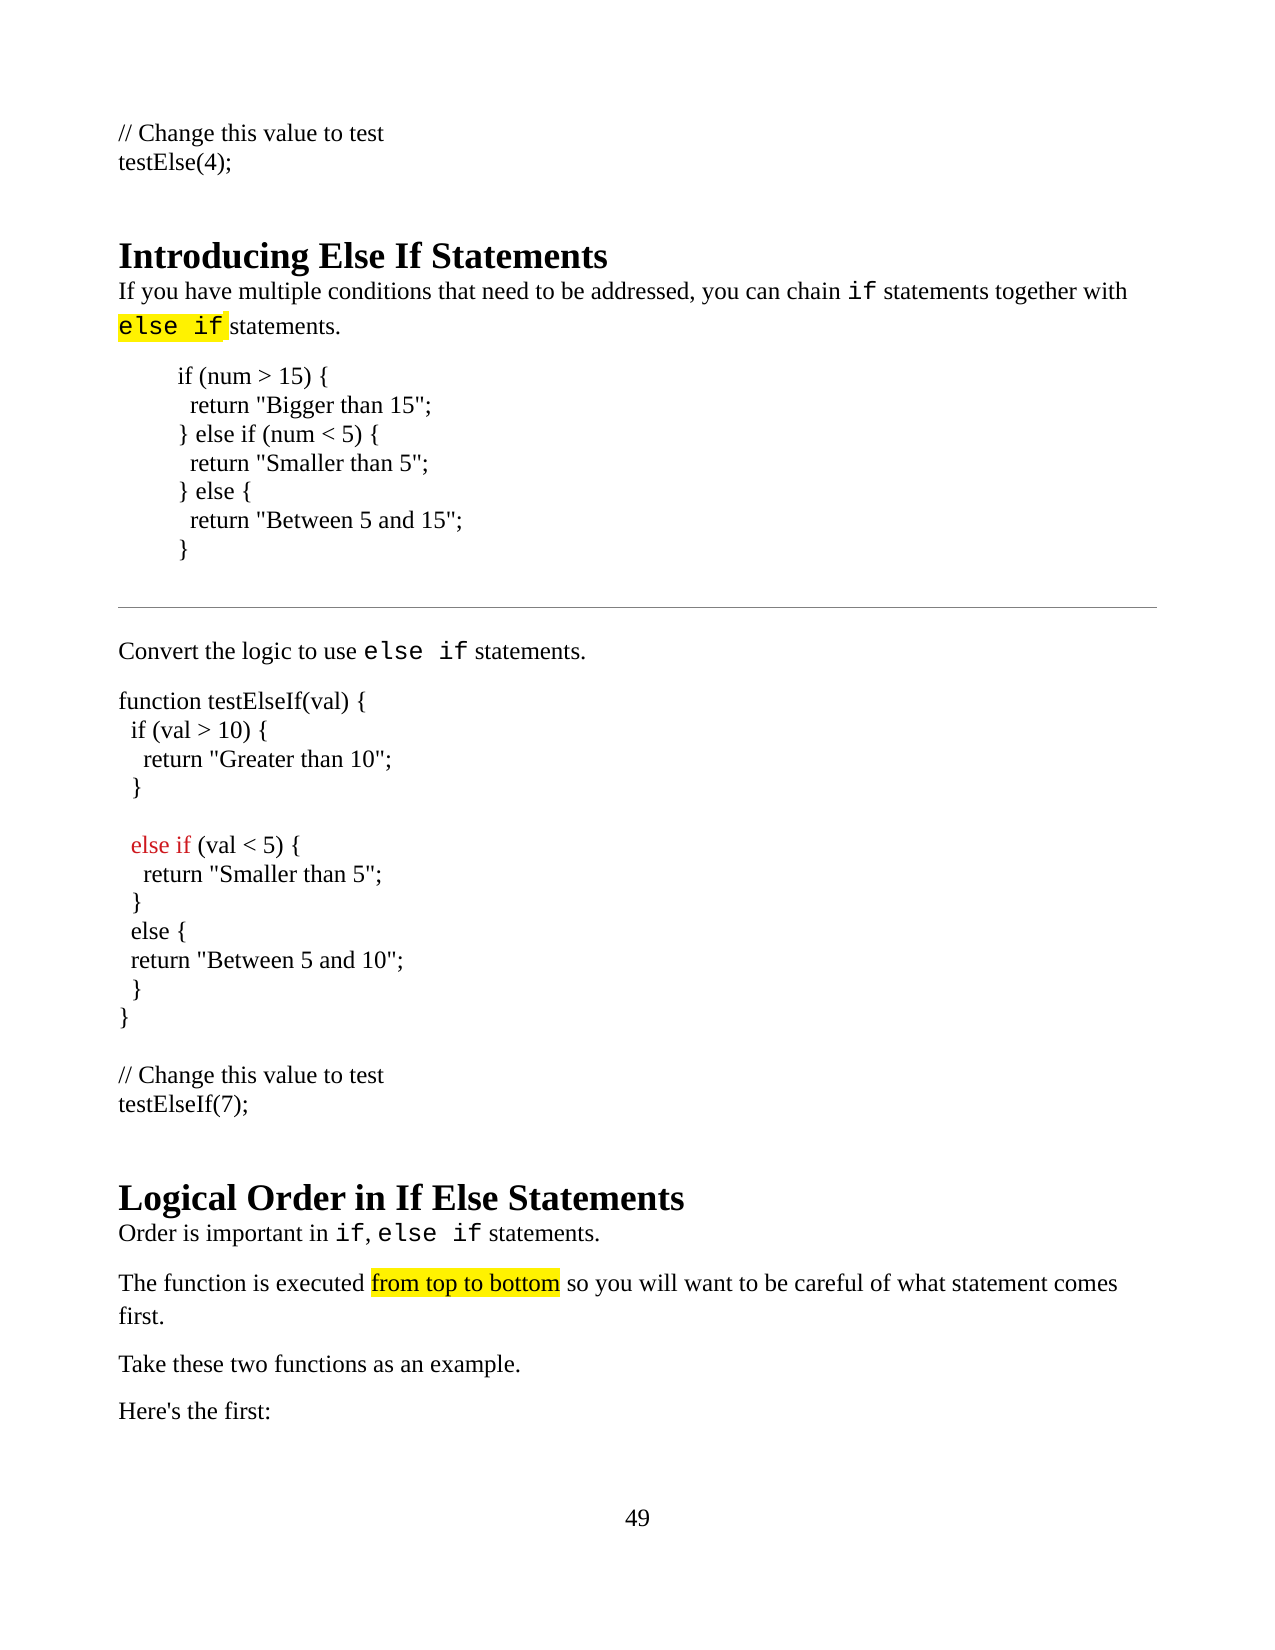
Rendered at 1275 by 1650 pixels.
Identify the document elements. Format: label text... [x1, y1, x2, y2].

text if (num > 15) { return "Bigger than 15"; } else if (num < 5) { return "Smaller than 5"; } else { return "Between 5 and 15"; } [177, 361, 1098, 563]
text } [118, 772, 1157, 801]
text testElse(4); [118, 147, 1157, 176]
text // Change this value to test [118, 118, 1157, 147]
text Take these two functions as an example. [118, 1349, 1157, 1377]
text Order is important in if, else if statements. [118, 1218, 1157, 1249]
text Convert the logic to use else if statements. [118, 636, 1157, 667]
text } [118, 1002, 1157, 1031]
text return "Greater than 10"; [118, 744, 1157, 772]
text testElseIf(7); [118, 1089, 1157, 1117]
text The function is executed from top to bottom so you will want to be careful of what statement comes first. [118, 1268, 1157, 1330]
text } [118, 887, 1157, 916]
subtitle Introducing Else If Statements [118, 233, 1157, 276]
text function testElseIf(val) { [118, 686, 1157, 715]
text if (val > 10) { [118, 715, 1157, 744]
text } [118, 974, 1157, 1002]
text // Change this value to test [118, 1060, 1157, 1089]
text return "Smaller than 5"; [118, 859, 1157, 887]
text else if (val < 5) { [118, 830, 1157, 859]
subtitle Logical Order in If Else Statements [118, 1175, 1157, 1218]
text Here's the first: [118, 1396, 1157, 1425]
text return "Between 5 and 10"; [118, 945, 1157, 974]
text If you have multiple conditions that need to be addressed, you can chain if statements together with else if statements. [118, 276, 1157, 342]
text else { [118, 916, 1157, 945]
